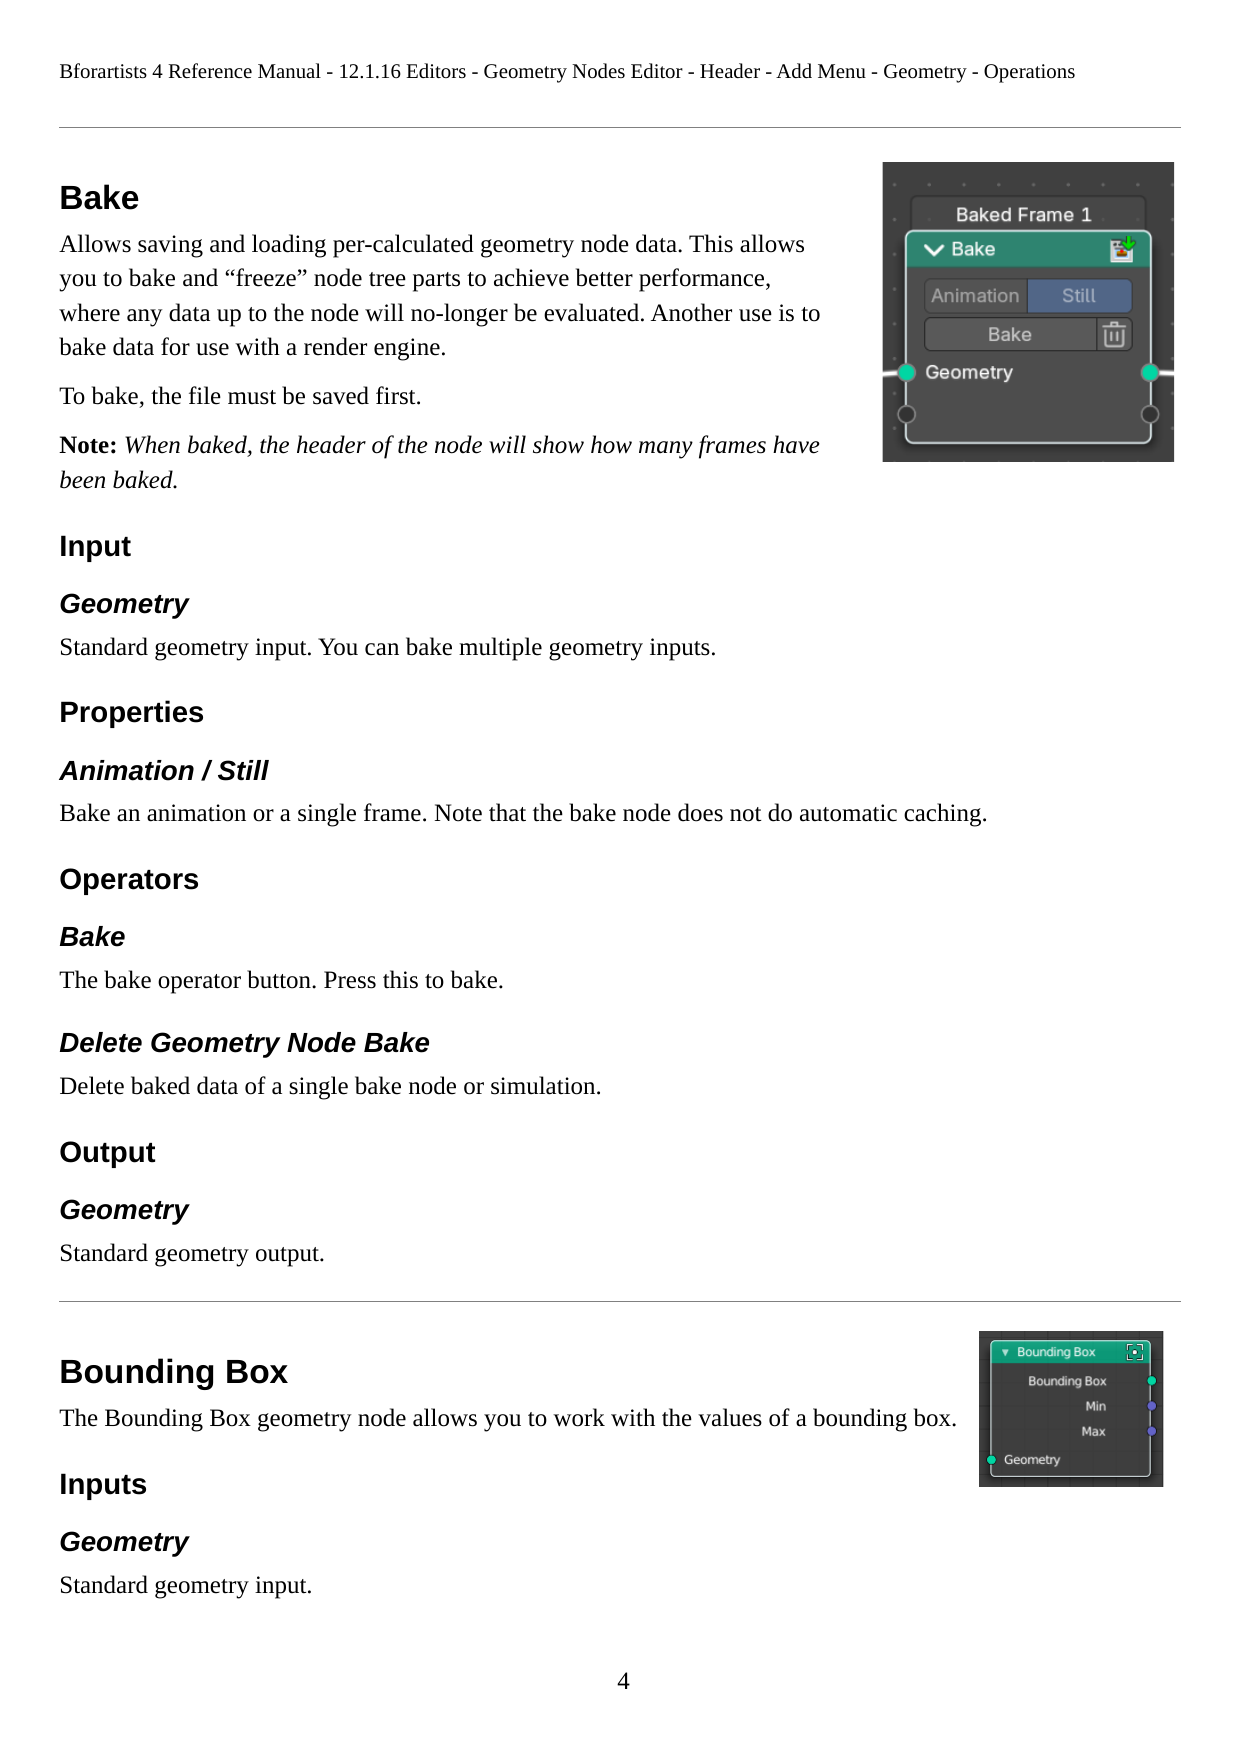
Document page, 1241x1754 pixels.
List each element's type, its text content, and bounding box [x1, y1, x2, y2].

text Note: When baked, the header of the node will show how many frames have been baked. [59, 430, 1181, 493]
text Delete baked data of a single bake node or simulation. [59, 1071, 1181, 1100]
text Bake an animation or a single frame. Note that the bake node does not do automatic caching. [59, 798, 1181, 827]
subtitle Bake [59, 178, 882, 216]
text Standard geometry input. [59, 1570, 1181, 1598]
picture [882, 162, 1175, 462]
subtitle Animation / Still [59, 754, 1181, 786]
subtitle Geometry [59, 1193, 1181, 1225]
text The bake operator button. Press this to bake. [59, 965, 1181, 994]
subtitle Delete Geometry Node Bake [59, 1027, 1181, 1058]
text Standard geometry output. [59, 1238, 1181, 1267]
subtitle Geometry [59, 587, 1181, 619]
text To bake, the file must be saved first. [59, 381, 882, 410]
subtitle [1164, 1352, 1181, 1391]
subtitle Operators [59, 862, 1181, 896]
subtitle Properties [59, 695, 1181, 729]
picture [979, 1331, 1164, 1487]
subtitle Output [59, 1135, 1181, 1168]
subtitle [1175, 178, 1181, 216]
subtitle Geometry [59, 1525, 1181, 1557]
text The Bounding Box geometry node allows you to work with the values of a bounding box. [59, 1403, 979, 1432]
subtitle Input [59, 528, 1181, 562]
subtitle Inputs [59, 1467, 1181, 1500]
text Standard geometry input. You can bake multiple geometry inputs. [59, 632, 1181, 660]
subtitle Bounding Box [59, 1352, 979, 1391]
subtitle Bake [59, 921, 1181, 953]
text Allows saving and loading per-calculated geometry node data. This allows you to bake and “freeze” node tree parts to achieve better performance, where any data up to the node will no-longer be evaluated. Another use is to bake data for use with a render engine. [59, 229, 882, 361]
